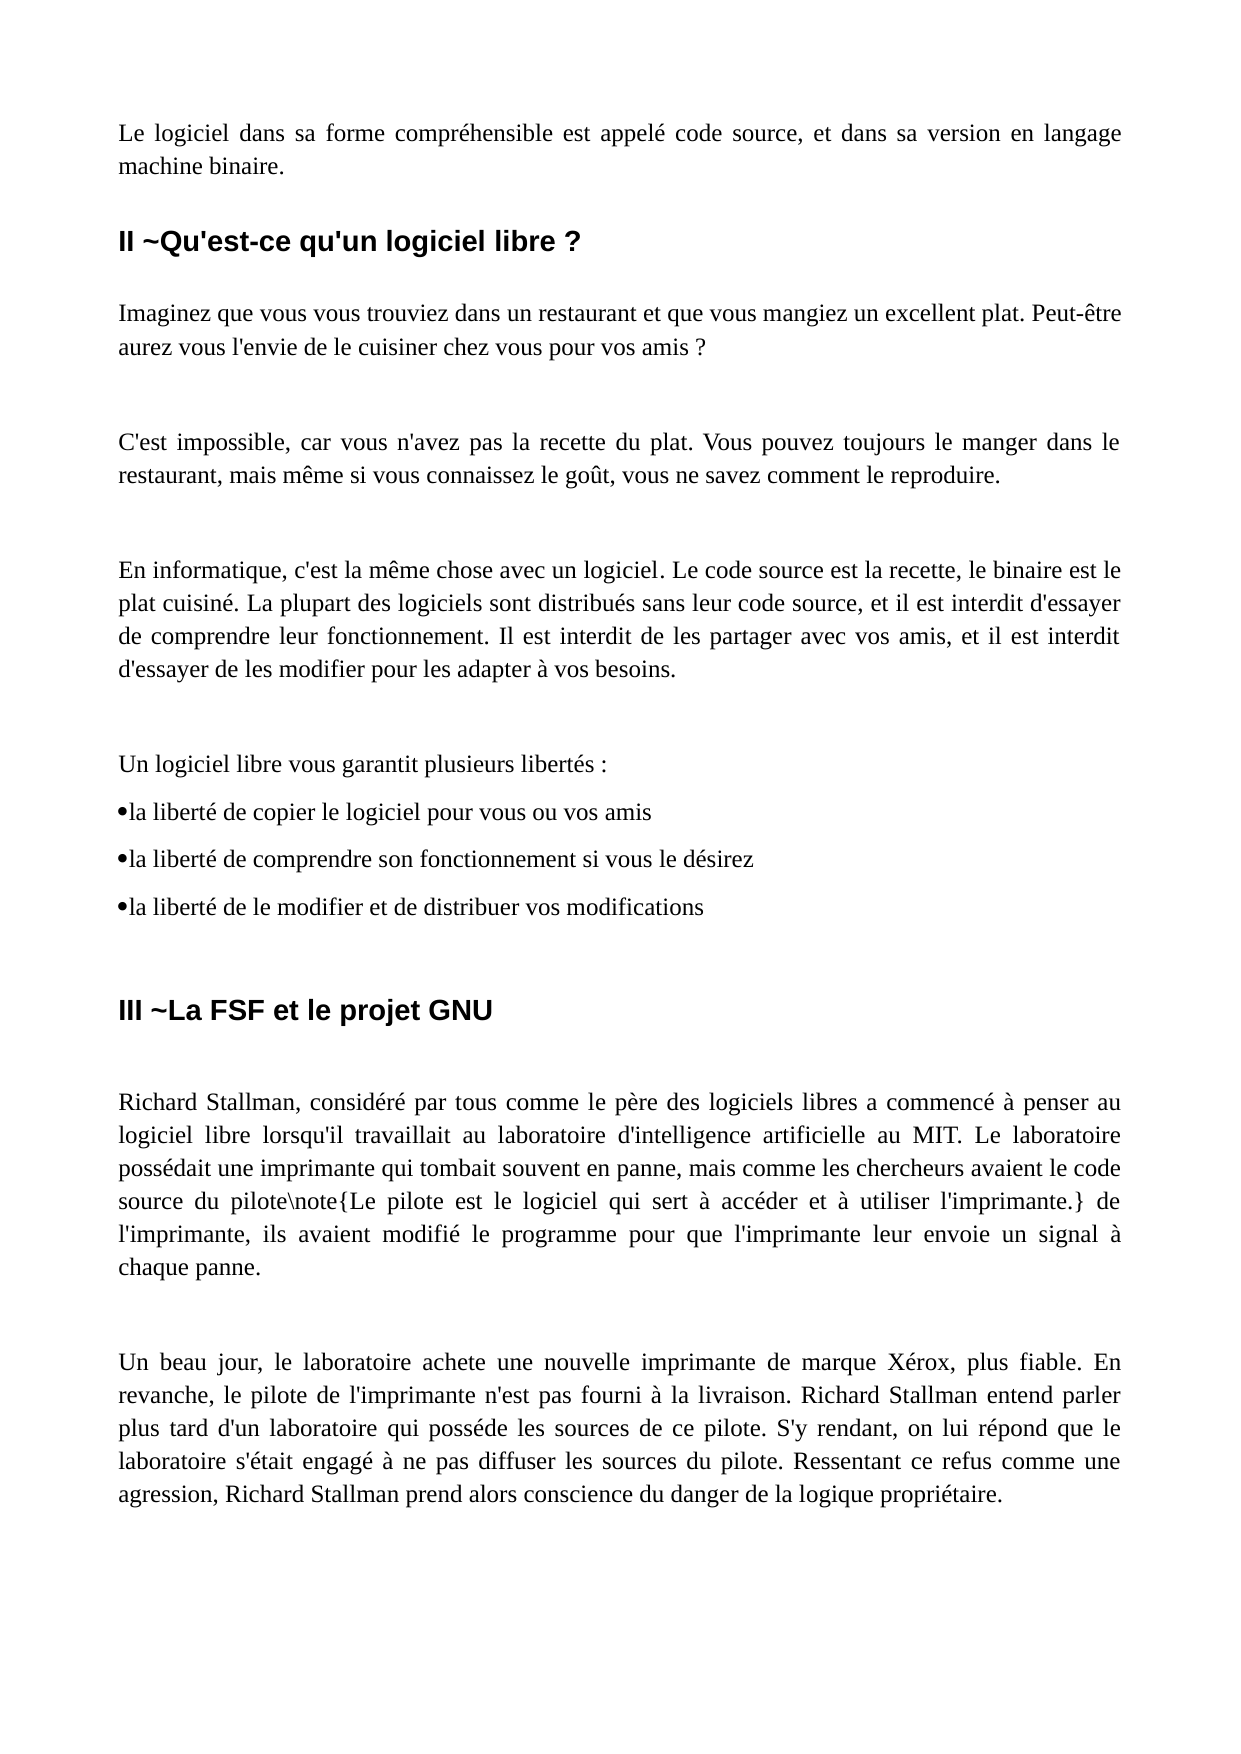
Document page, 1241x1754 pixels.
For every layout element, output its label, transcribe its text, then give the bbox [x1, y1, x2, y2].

text Un beau jour, le laboratoire achete une nouvelle imprimante de marque Xérox, plus fiable. En revanche, le pilote de l'imprimante n'est pas fourni à la livraison. Richard Stallman entend parler plus tard d'un laboratoire qui posséde les sources de ce pilote. S'y rendant, on lui répond que le laboratoire s'était engagé à ne pas diffuser les sources du pilote. Ressentant ce refus comme une agression, Richard Stallman prend alors conscience du danger de la logique propriétaire. [118, 1347, 1122, 1508]
subtitle Qu'est-ce qu'un logiciel libre ? [118, 224, 1122, 257]
text C'est impossible, car vous n'avez pas la recette du plat. Vous pouvez toujours le manger dans le restaurant, mais même si vous connaissez le goût, vous ne savez comment le reproduire. [118, 427, 1122, 488]
list la liberté de copier le logiciel pour vous ou vos amis [118, 797, 1122, 826]
text Imaginez que vous vous trouviez dans un restaurant et que vous mangiez un excellent plat. Peut-être aurez vous l'envie de le cuisiner chez vous pour vos amis ? [118, 298, 1122, 360]
list la liberté de le modifier et de distribuer vos modifications [118, 892, 1122, 921]
subtitle La FSF et le projet GNU [118, 993, 1122, 1027]
text Un logiciel libre vous garantit plusieurs libertés : [118, 749, 1122, 778]
list la liberté de comprendre son fonctionnement si vous le désirez [118, 844, 1122, 873]
text En informatique, c'est la même chose avec un logiciel. Le code source est la recette, le binaire est le plat cuisiné. La plupart des logiciels sont distribués sans leur code source, et il est interdit d'essayer de comprendre leur fonctionnement. Il est interdit de les partager avec vos amis, et il est interdit d'essayer de les modifier pour les adapter à vos besoins. [118, 555, 1122, 683]
text Le logiciel dans sa forme compréhensible est appelé code source, et dans sa version en langage machine binaire. [118, 118, 1122, 180]
text Richard Stallman, considéré par tous comme le père des logiciels libres a commencé à penser au logiciel libre lorsqu'il travaillait au laboratoire d'intelligence artificielle au MIT. Le laboratoire possédait une imprimante qui tombait souvent en panne, mais comme les chercheurs avaient le code source du pilote\note{Le pilote est le logiciel qui sert à accéder et à utiliser l'imprimante.} de l'imprimante, ils avaient modifié le programme pour que l'imprimante leur envoie un signal à chaque panne. [118, 1087, 1122, 1281]
